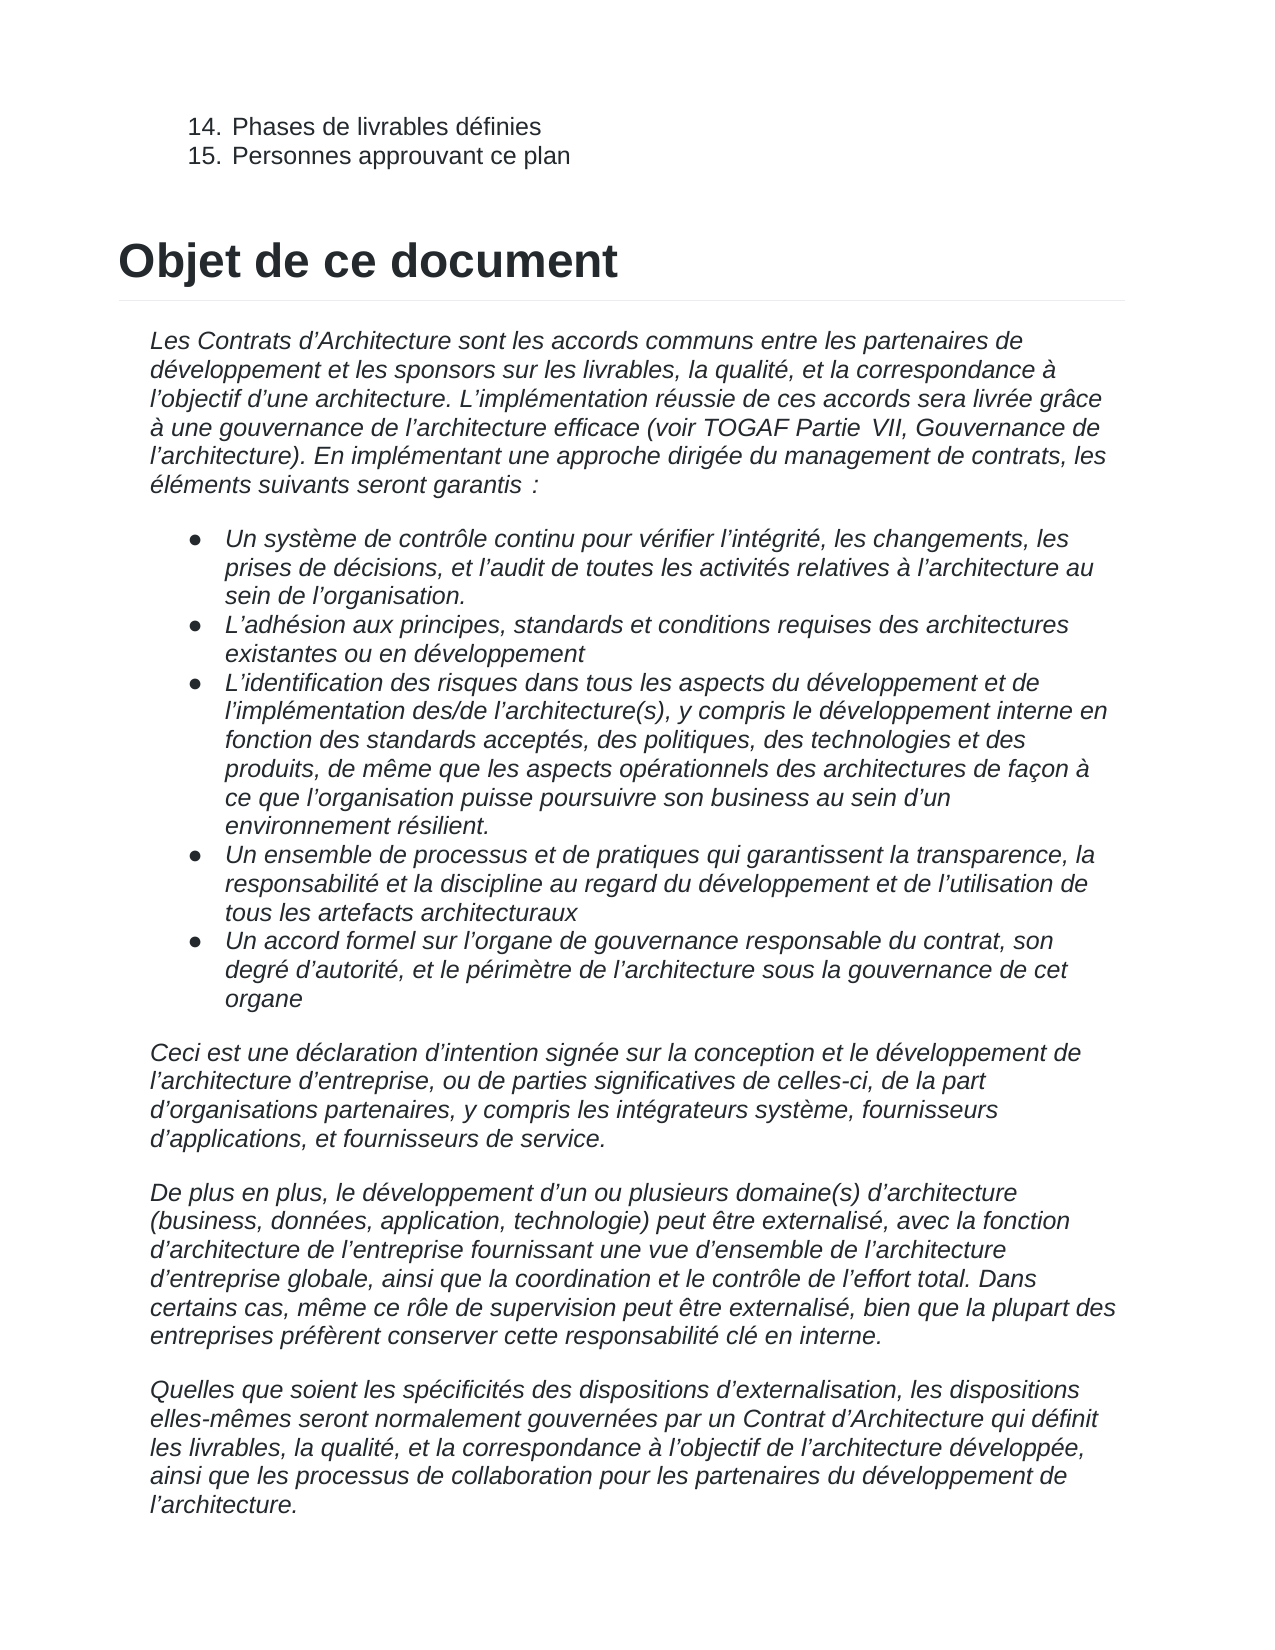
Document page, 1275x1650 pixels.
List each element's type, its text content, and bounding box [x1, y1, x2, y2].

list L’adhésion aux principes, standards et conditions requises des architectures existantes ou en développement [187, 610, 1125, 668]
list Phases de livrables définies [187, 112, 1125, 141]
list Personnes approuvant ce plan [187, 141, 1125, 170]
list L’identification des risques dans tous les aspects du développement et de l’implémentation des/de l’architecture(s), y compris le développement interne en fonction des standards acceptés, des politiques, des technologies et des produits, de même que les aspects opérationnels des architectures de façon à ce que l’organisation puisse poursuivre son business au sein d’un environnement résilient. [187, 668, 1125, 840]
list Un ensemble de processus et de pratiques qui garantissent la transparence, la responsabilité et la discipline au regard du développement et de l’utilisation de tous les artefacts architecturaux [187, 840, 1125, 926]
text De plus en plus, le développement d’un ou plusieurs domaine(s) d’architecture (business, données, application, technologie) peut être externalisé, avec la fonction d’architecture de l’entreprise fournissant une vue d’ensemble de l’architecture d’entreprise globale, ainsi que la coordination et le contrôle de l’effort total. Dans certains cas, même ce rôle de supervision peut être externalisé, bien que la plupart des entreprises préfèrent conserver cette responsabilité clé en interne. [150, 1178, 1125, 1350]
text Ceci est une déclaration d’intention signée sur la conception et le développement de l’architecture d’entreprise, ou de parties significatives de celles-ci, de la part d’organisations partenaires, y compris les intégrateurs système, fournisseurs d’applications, et fournisseurs de service. [150, 1038, 1125, 1153]
subtitle Objet de ce document [119, 232, 1125, 300]
list Un accord formel sur l’organe de gouvernance responsable du contrat, son degré d’autorité, et le périmètre de l’architecture sous la gouvernance de cet organe [187, 926, 1125, 1013]
list Un système de contrôle continu pour vérifier l’intégrité, les changements, les prises de décisions, et l’audit de toutes les activités relatives à l’architecture au sein de l’organisation. [187, 524, 1125, 610]
text Les Contrats d’Architecture sont les accords communs entre les partenaires de développement et les sponsors sur les livrables, la qualité, et la correspondance à l’objectif d’une architecture. L’implémentation réussie de ces accords sera livrée grâce à une gouvernance de l’architecture efficace (voir TOGAF Partie VII, Gouvernance de l’architecture). En implémentant une approche dirigée du management de contrats, les éléments suivants seront garantis : [150, 326, 1125, 499]
text Quelles que soient les spécificités des dispositions d’externalisation, les dispositions elles-mêmes seront normalement gouvernées par un Contrat d’Architecture qui définit les livrables, la qualité, et la correspondance à l’objectif de l’architecture développée, ainsi que les processus de collaboration pour les partenaires du développement de l’architecture. [150, 1375, 1125, 1519]
